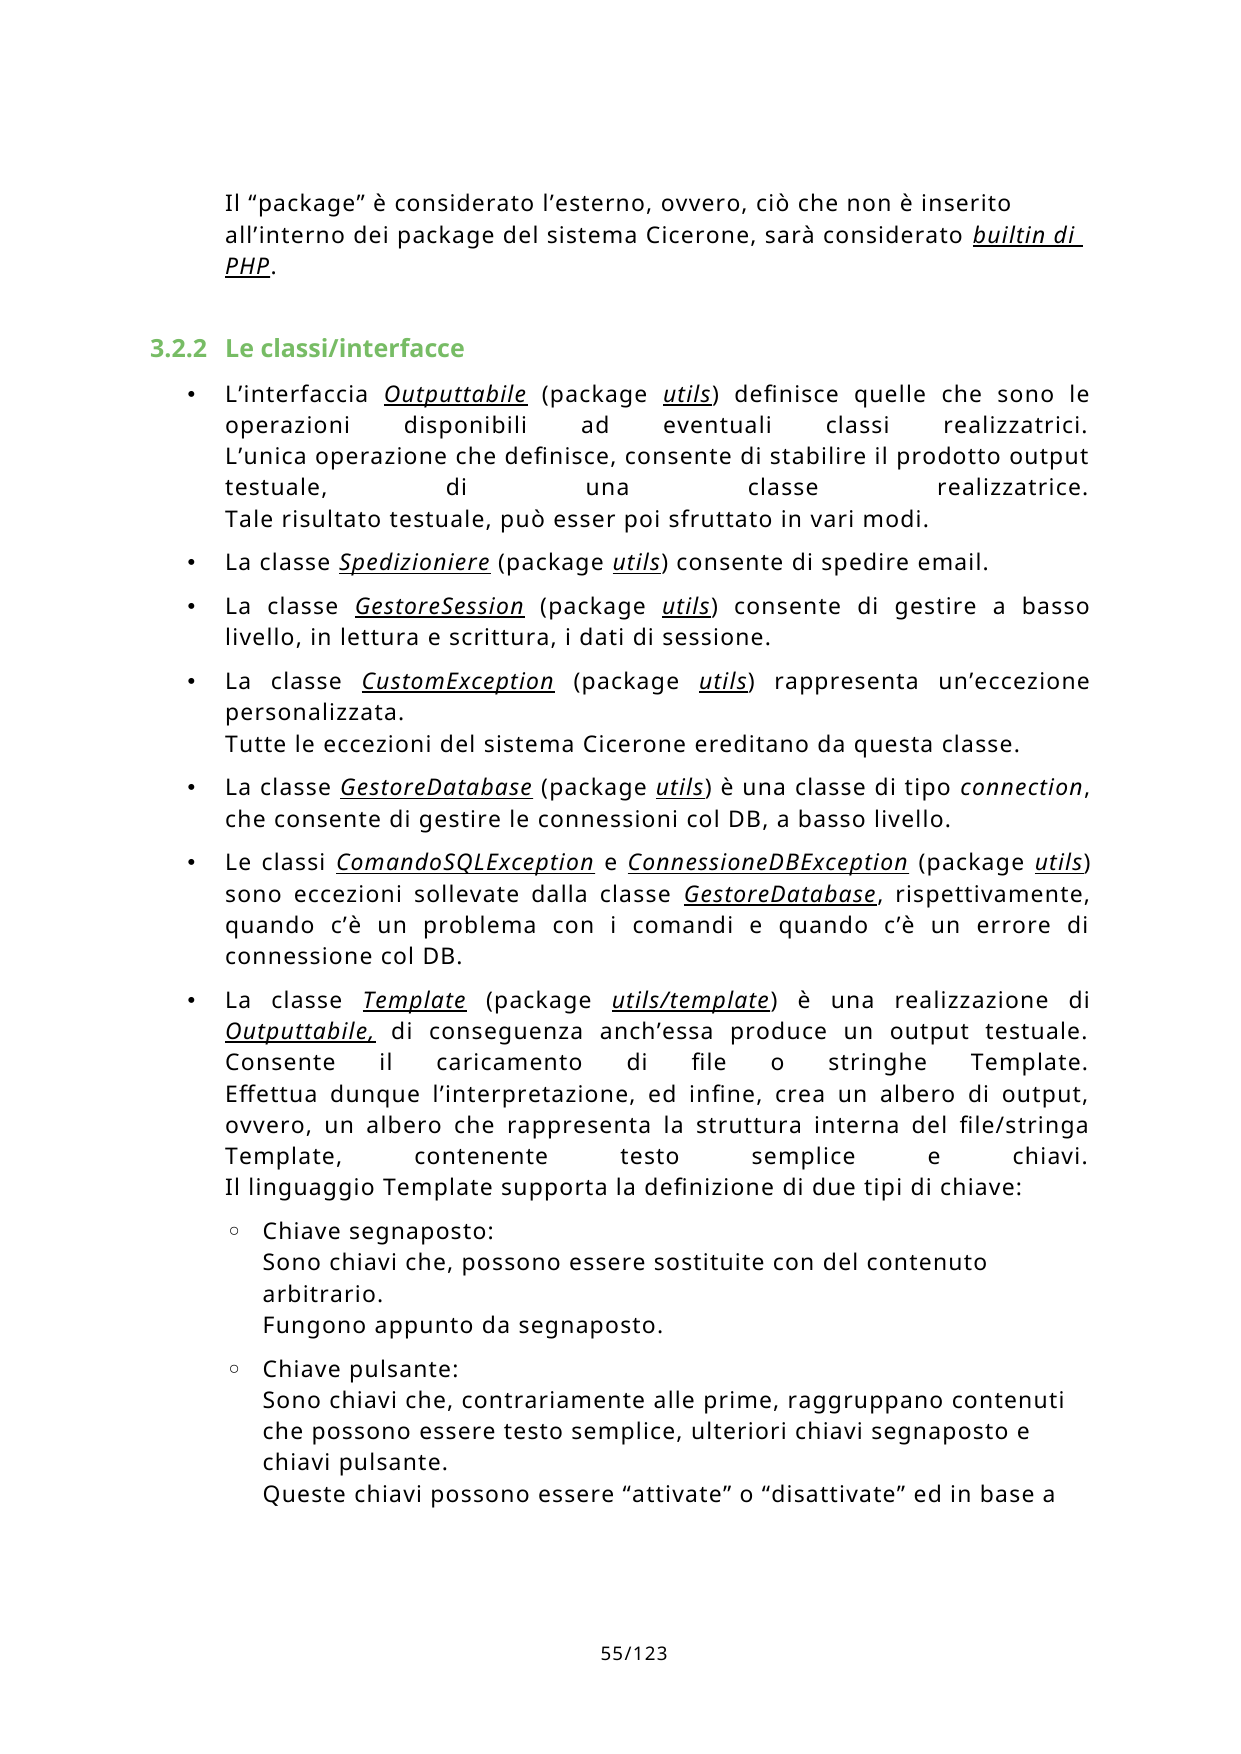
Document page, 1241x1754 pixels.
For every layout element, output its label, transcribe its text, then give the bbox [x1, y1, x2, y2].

list La classe Template (package utils/template) è una realizzazione di Outputtabile, di conseguenza anch’essa produce un output testuale. Consente il caricamento di file o stringhe Template. Effettua dunque l’interpretazione, ed infine, crea un albero di output, ovvero, un albero che rappresenta la struttura interna del file/stringa Template, contenente testo semplice e chiavi. Il linguaggio Template supporta la definizione di due tipi di chiave: [187, 984, 1090, 1203]
list Le classi ComandoSQLException e ConnessioneDBException (package utils) sono eccezioni sollevate dalla classe GestoreDatabase, rispettivamente, quando c’è un problema con i comandi e quando c’è un errore di connessione col DB. [187, 846, 1090, 971]
list La classe Spedizioniere (package utils) consente di spedire email. [187, 546, 1090, 578]
list La classe GestoreDatabase (package utils) è una classe di tipo connection, che consente di gestire le connessioni col DB, a basso livello. [187, 771, 1090, 834]
list Chiave segnaposto: Sono chiavi che, possono essere sostituite con del contenuto arbitrario. Fungono appunto da segnaposto. [225, 1215, 1090, 1340]
subtitle Le classi/interfacce [150, 331, 1090, 365]
list La classe GestoreSession (package utils) consente di gestire a basso livello, in lettura e scrittura, i dati di sessione. [187, 590, 1090, 653]
list L’interfaccia Outputtabile (package utils) definisce quelle che sono le operazioni disponibili ad eventuali classi realizzatrici. L’unica operazione che definisce, consente di stabilire il prodotto output testuale, di una classe realizzatrice. Tale risultato testuale, può esser poi sfruttato in vari modi. [187, 378, 1090, 534]
list Il “package” è considerato l’esterno, ovvero, ciò che non è inserito all’interno dei package del sistema Cicerone, sarà considerato builtin di PHP. [187, 187, 1090, 281]
list La classe CustomException (package utils) rappresenta un’eccezione personalizzata. Tutte le eccezioni del sistema Cicerone ereditano da questa classe. [187, 665, 1090, 759]
list Chiave pulsante: Sono chiavi che, contrariamente alle prime, raggruppano contenuti che possono essere testo semplice, ulteriori chiavi segnaposto e chiavi pulsante. Queste chiavi possono essere “attivate” o “disattivate” ed in base a [225, 1353, 1090, 1509]
